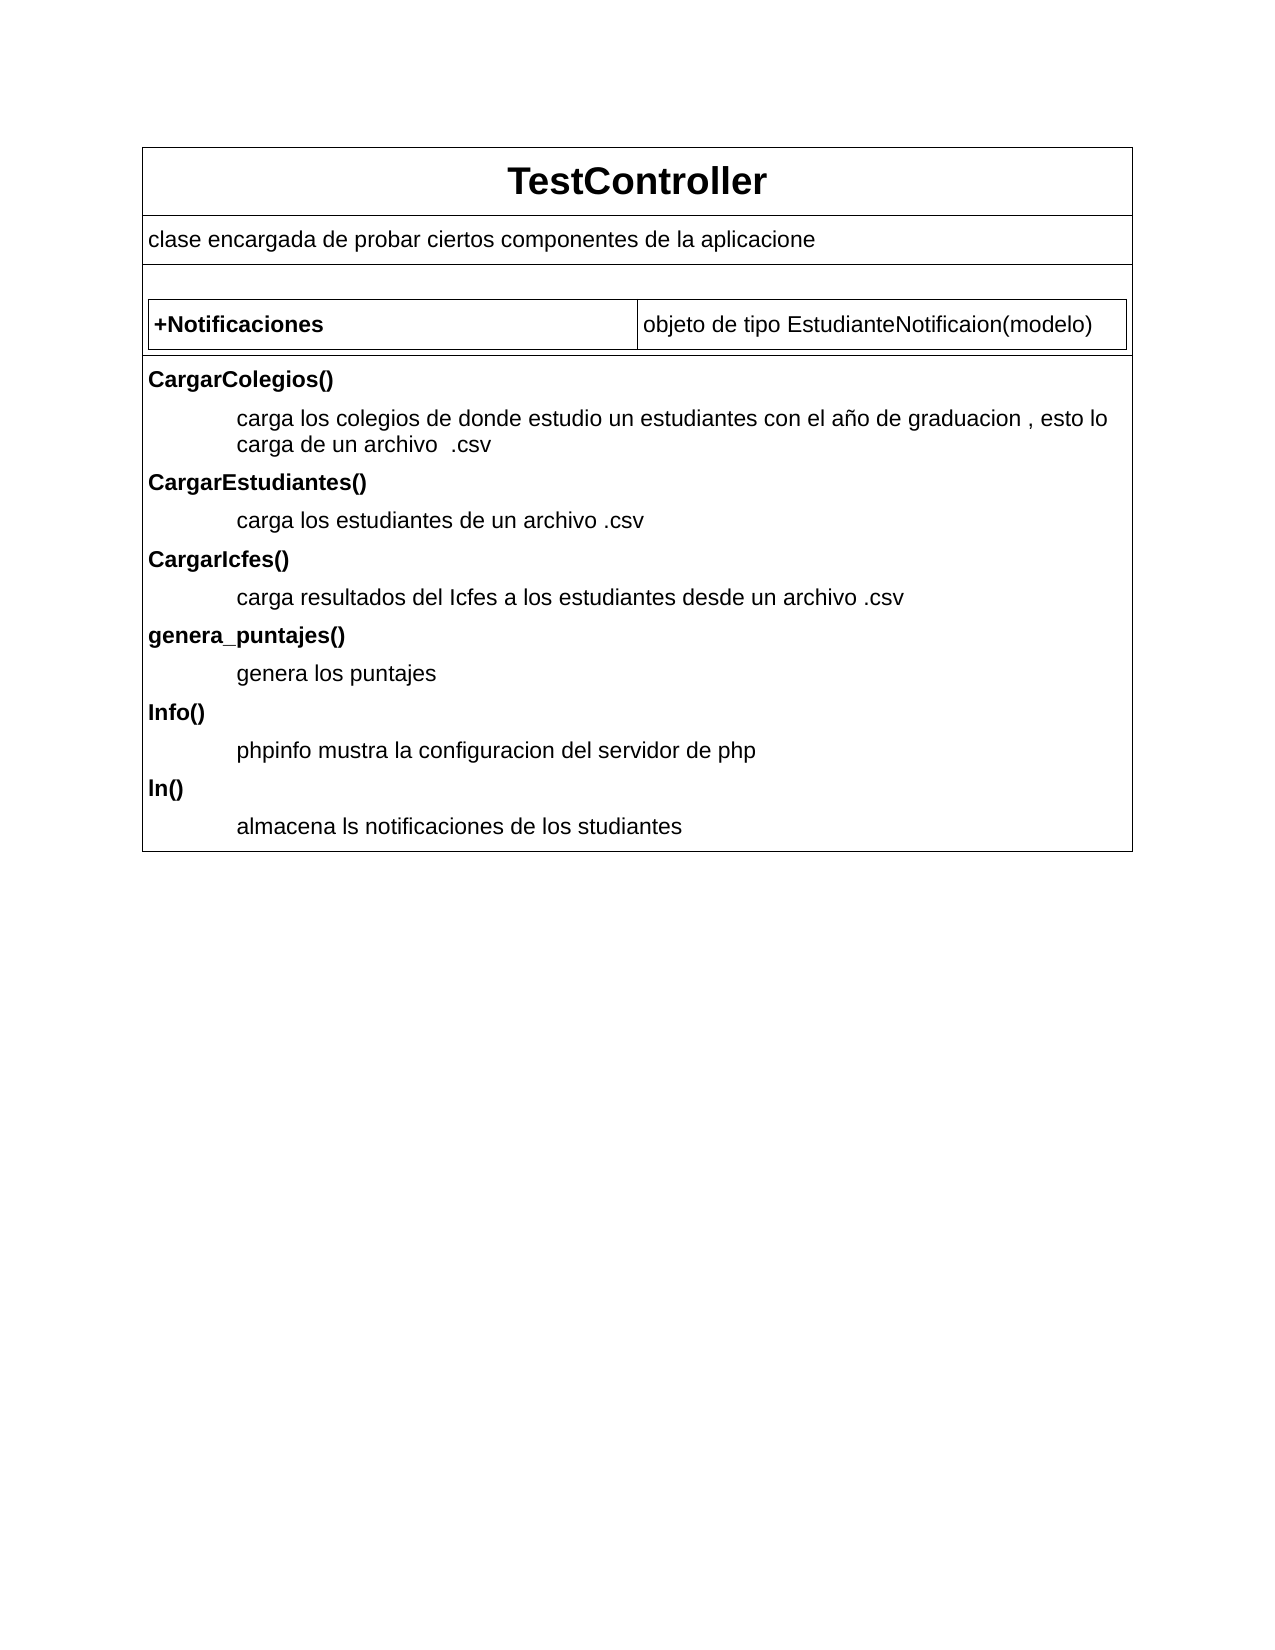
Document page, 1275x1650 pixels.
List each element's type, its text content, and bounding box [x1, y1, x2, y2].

table_cell clase encargada de probar ciertos componentes de la aplicacione [143, 216, 1132, 264]
table_cell CargarColegios() carga los colegios de donde estudio un estudiantes con el año de graduacion , esto lo carga de un archivo .csv CargarEstudiantes() carga los estudiantes de un archivo .csv CargarIcfes() carga resultados del Icfes a los estudiantes desde un archivo .csv genera_puntajes() genera los puntajes Info() phpinfo mustra la configuracion del servidor de php ln() almacena ls notificaciones de los studiantes [143, 356, 1132, 851]
table_header +Notificaciones [149, 300, 637, 349]
table_cell [143, 265, 1132, 355]
table_header TestController [143, 148, 1132, 214]
table_header objeto de tipo EstudianteNotificaion(modelo) [638, 300, 1126, 349]
